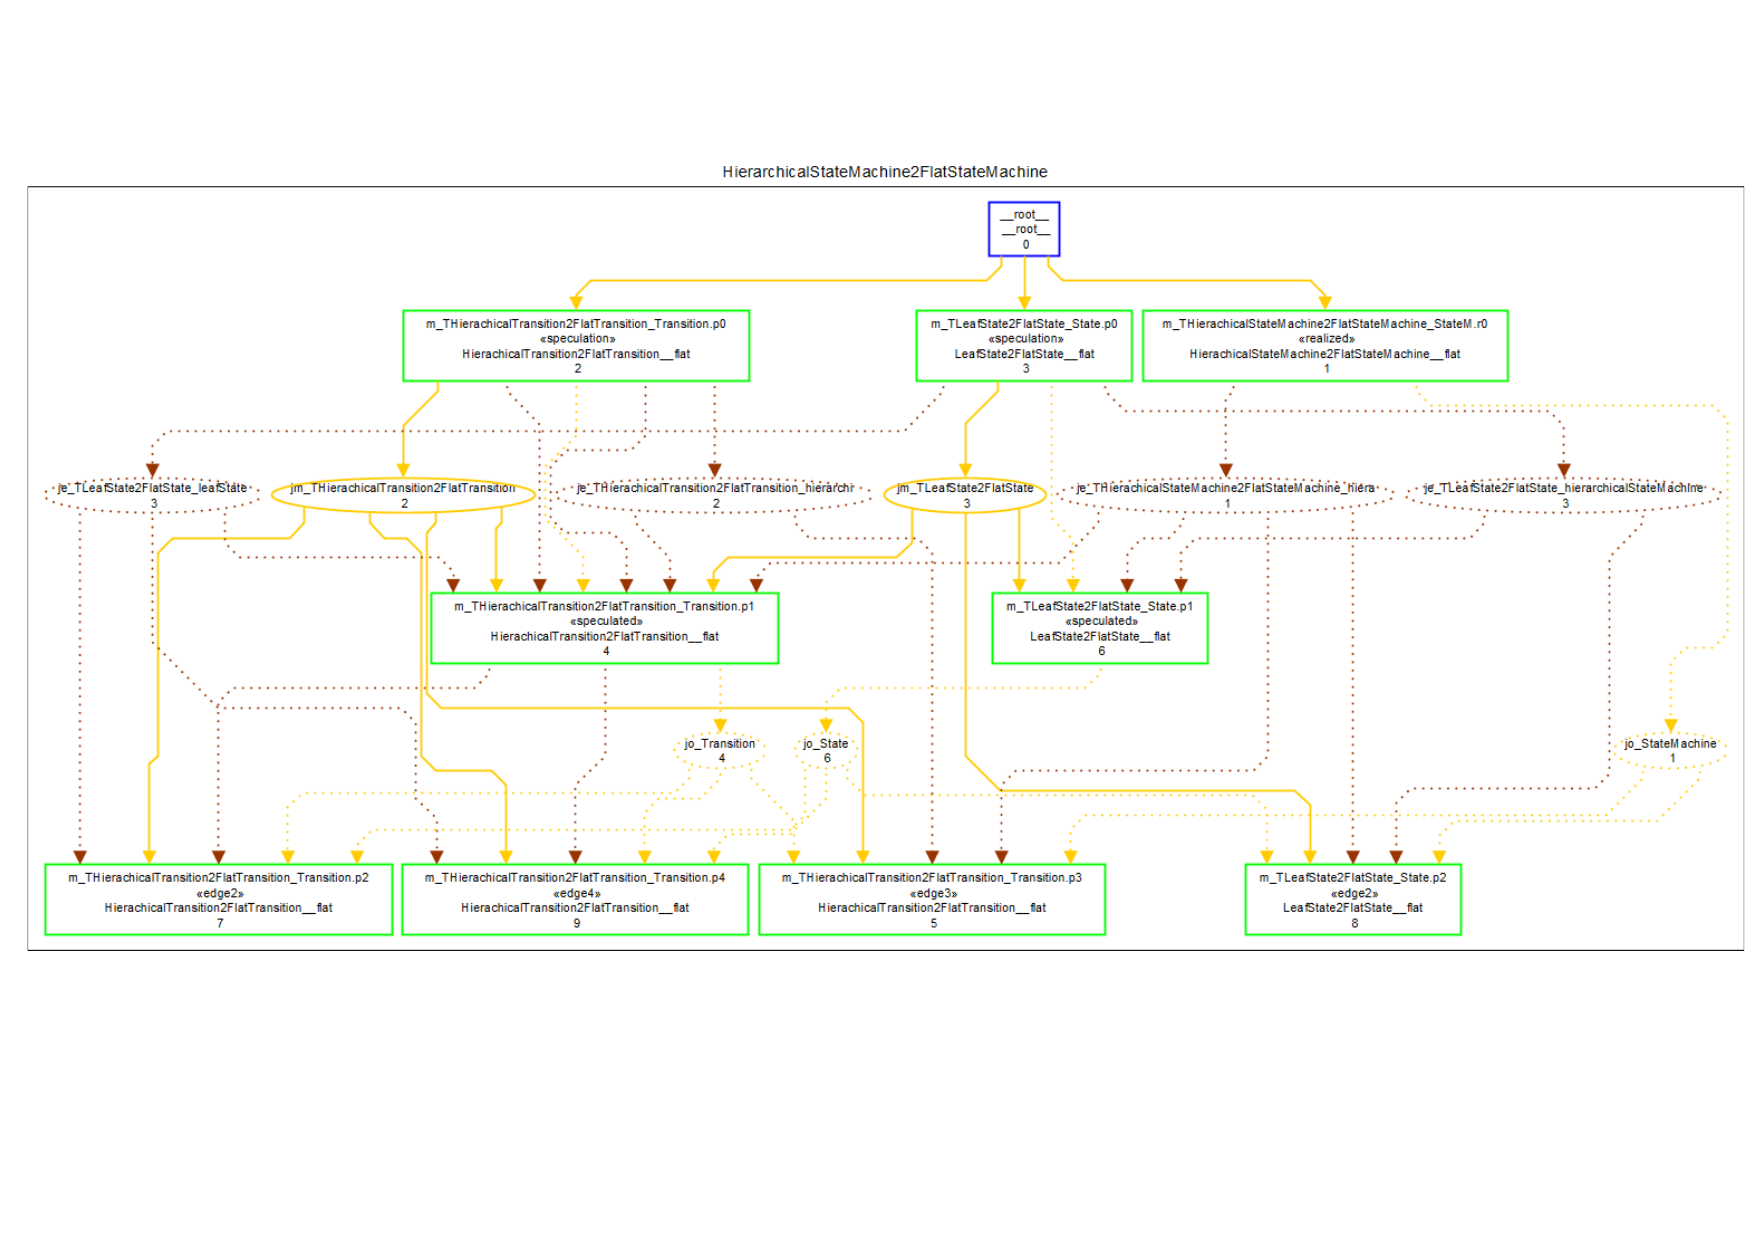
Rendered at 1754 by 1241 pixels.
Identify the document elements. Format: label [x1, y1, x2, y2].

picture [27, 165, 1745, 951]
